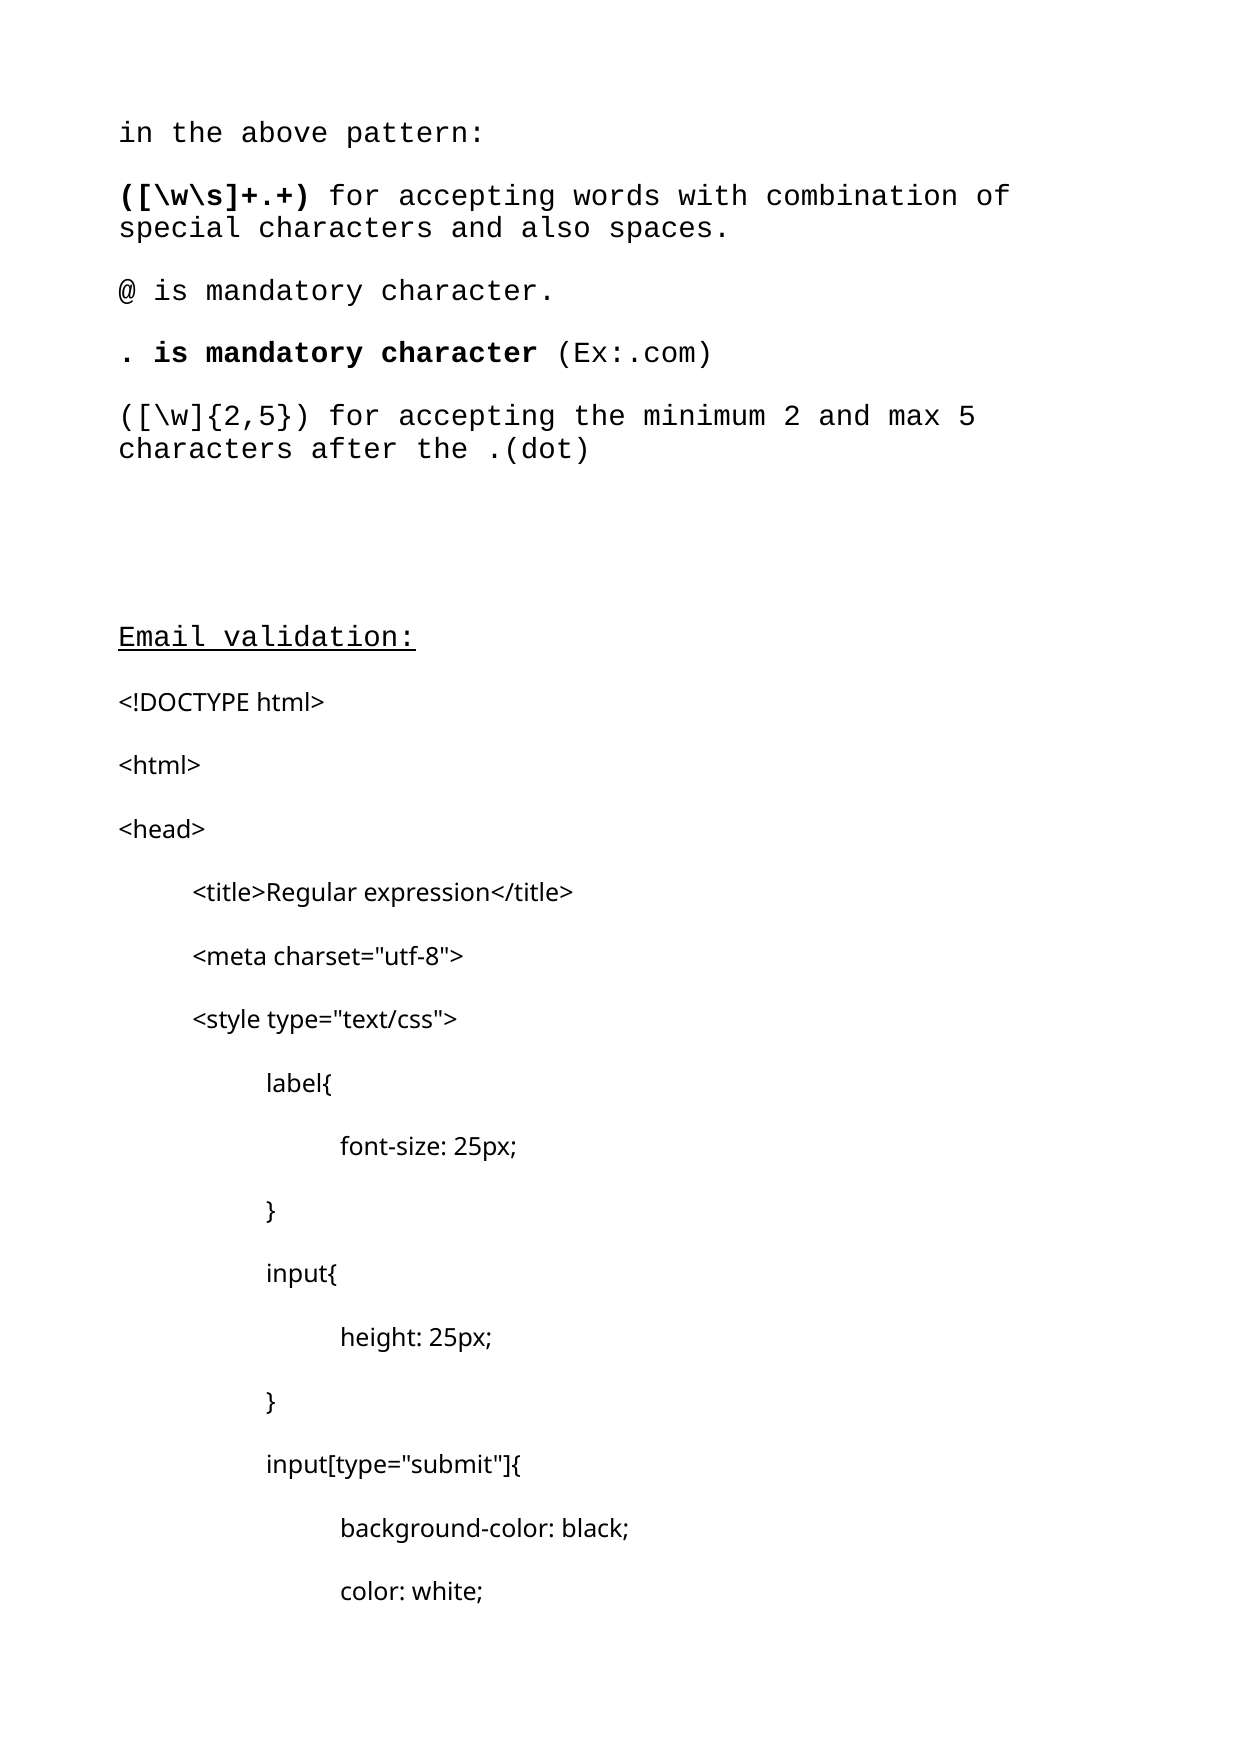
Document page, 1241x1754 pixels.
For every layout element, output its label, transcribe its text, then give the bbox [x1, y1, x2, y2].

text @ is mandatory character. [118, 276, 1122, 309]
text <!DOCTYPE html> [118, 684, 1122, 718]
text <html> [118, 748, 1122, 782]
text input[type="submit"]{ [118, 1447, 1122, 1481]
text height: 25px; [118, 1319, 1122, 1354]
text font-size: 25px; [118, 1129, 1122, 1163]
text <meta charset="utf-8"> [118, 938, 1122, 972]
text <title>Regular expression</title> [118, 875, 1122, 909]
text <head> [118, 811, 1122, 845]
text ([\w\s]+.+) for accepting words with combination of special characters and also spaces. [118, 181, 1122, 247]
text Email validation: [118, 622, 1122, 655]
text <style type="text/css"> [118, 1002, 1122, 1036]
text background-color: black; [118, 1510, 1122, 1544]
text in the above pattern: [118, 118, 1122, 151]
text . is mandatory character (Ex:.com) [118, 339, 1122, 372]
text label{ [118, 1065, 1122, 1099]
text input{ [118, 1256, 1122, 1290]
text } [118, 1192, 1122, 1227]
text } [118, 1383, 1122, 1417]
text ([\w]{2,5}) for accepting the minimum 2 and max 5 characters after the .(dot) [118, 401, 1122, 467]
text color: white; [118, 1574, 1122, 1608]
